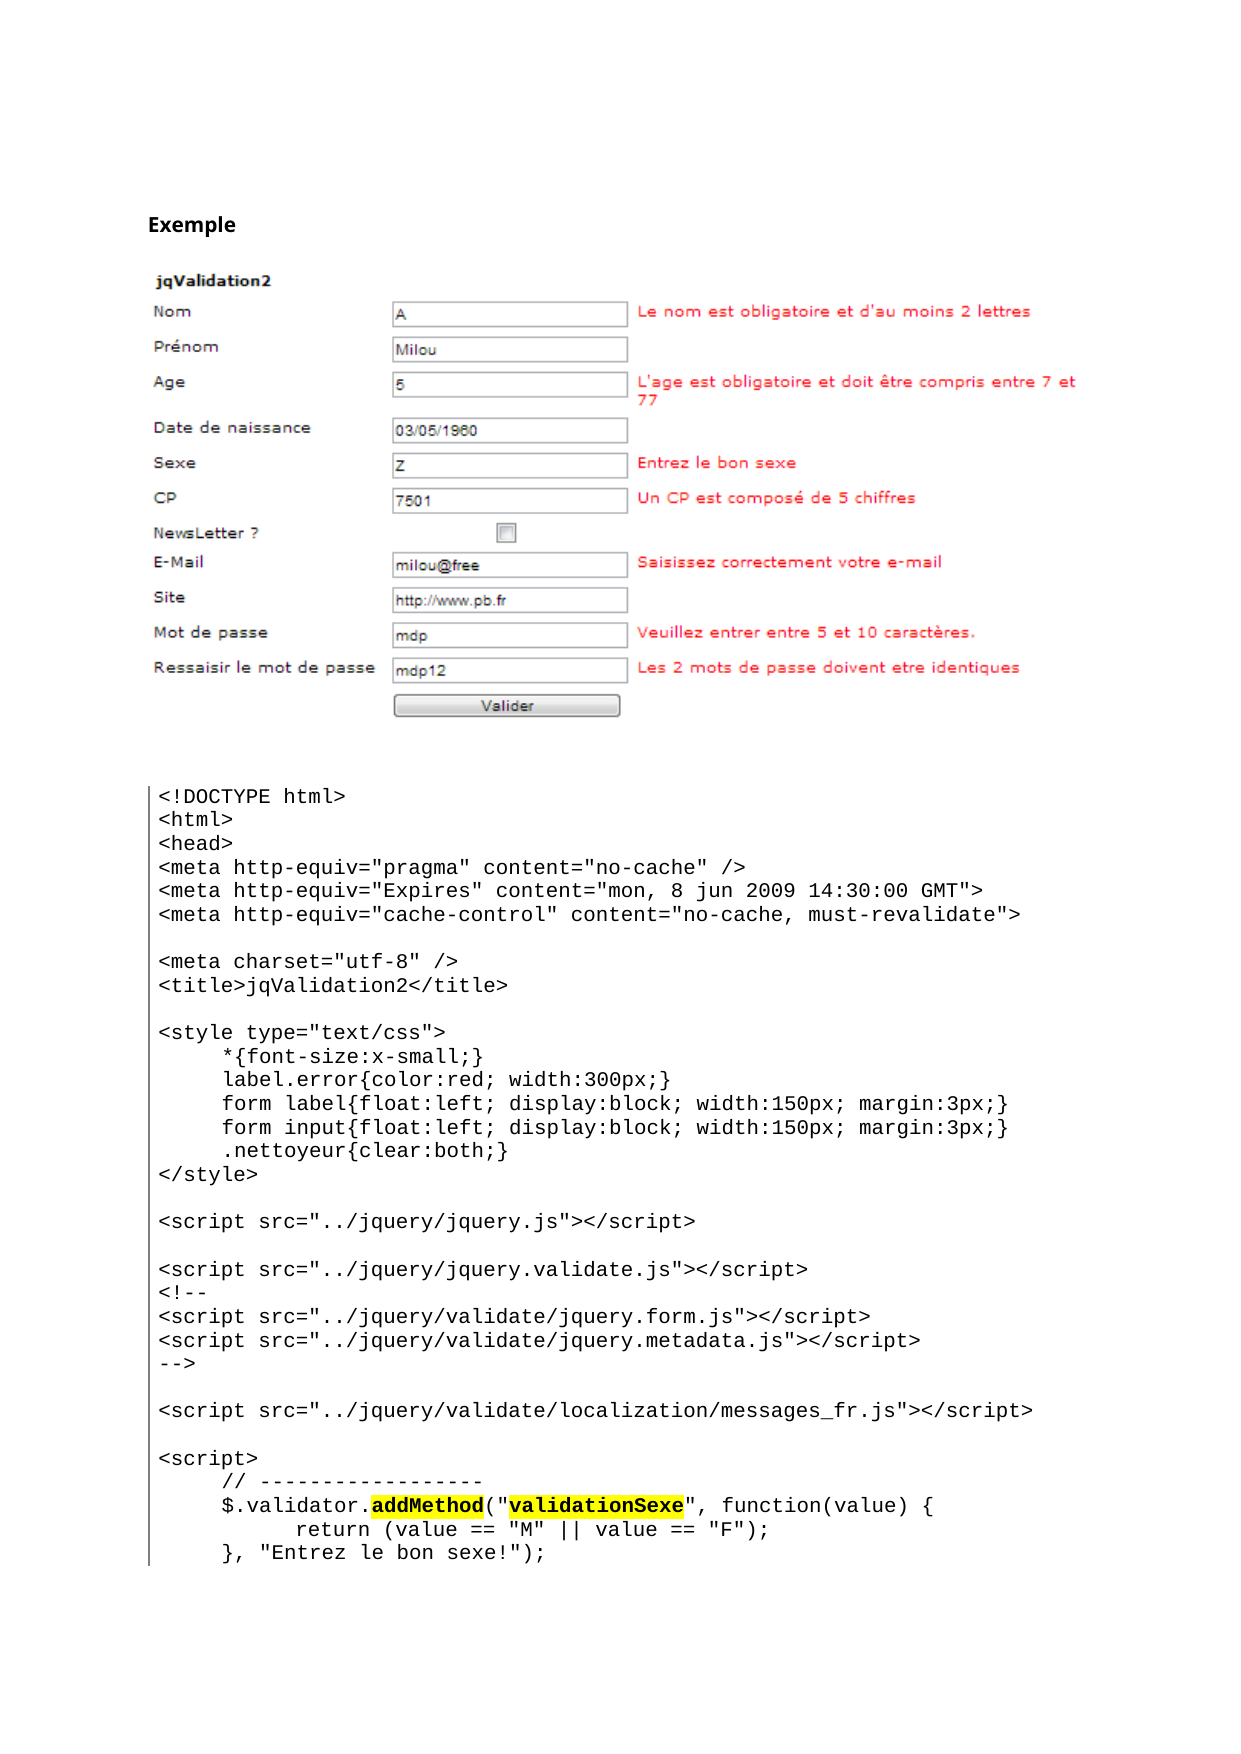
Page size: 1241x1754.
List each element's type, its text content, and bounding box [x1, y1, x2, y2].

text <script src="../jquery/validate/jquery.metadata.js"></script> [150, 1329, 1092, 1353]
text --> [150, 1353, 1092, 1377]
text <title>jqValidation2</title> [150, 975, 1092, 998]
text $.validator.addMethod("validationSexe", function(value) { [150, 1495, 1092, 1519]
text <head> [150, 833, 1092, 857]
text <meta charset="utf-8" /> [150, 951, 1092, 975]
text </style> [150, 1164, 1092, 1188]
text <script> [150, 1448, 1092, 1471]
text <html> [150, 809, 1092, 833]
text .nettoyeur{clear:both;} [150, 1140, 1092, 1164]
text // ------------------ [150, 1471, 1092, 1495]
text label.error{color:red; width:300px;} [150, 1069, 1092, 1093]
text <meta http-equiv="Expires" content="mon, 8 jun 2009 14:30:00 GMT"> [150, 880, 1092, 904]
text <style type="text/css"> [150, 1022, 1092, 1046]
text return (value == "M" || value == "F"); [150, 1519, 1092, 1542]
text *{font-size:x-small;} [150, 1046, 1092, 1069]
text <script src="../jquery/validate/localization/messages_fr.js"></script> [150, 1401, 1092, 1424]
picture [149, 268, 1091, 728]
text <script src="../jquery/jquery.validate.js"></script> [150, 1259, 1092, 1282]
text <meta http-equiv="cache-control" content="no-cache, must-revalidate"> [150, 904, 1092, 928]
text <script src="../jquery/validate/jquery.form.js"></script> [150, 1306, 1092, 1329]
text <meta http-equiv="pragma" content="no-cache" /> [150, 857, 1092, 880]
text form label{float:left; display:block; width:150px; margin:3px;} [150, 1093, 1092, 1117]
text <script src="../jquery/jquery.js"></script> [150, 1211, 1092, 1235]
text <!-- [150, 1282, 1092, 1306]
text }, "Entrez le bon sexe!"); [150, 1542, 1092, 1566]
text Exemple [148, 210, 1092, 238]
text form input{float:left; display:block; width:150px; margin:3px;} [150, 1117, 1092, 1140]
text <!DOCTYPE html> [150, 786, 1092, 809]
